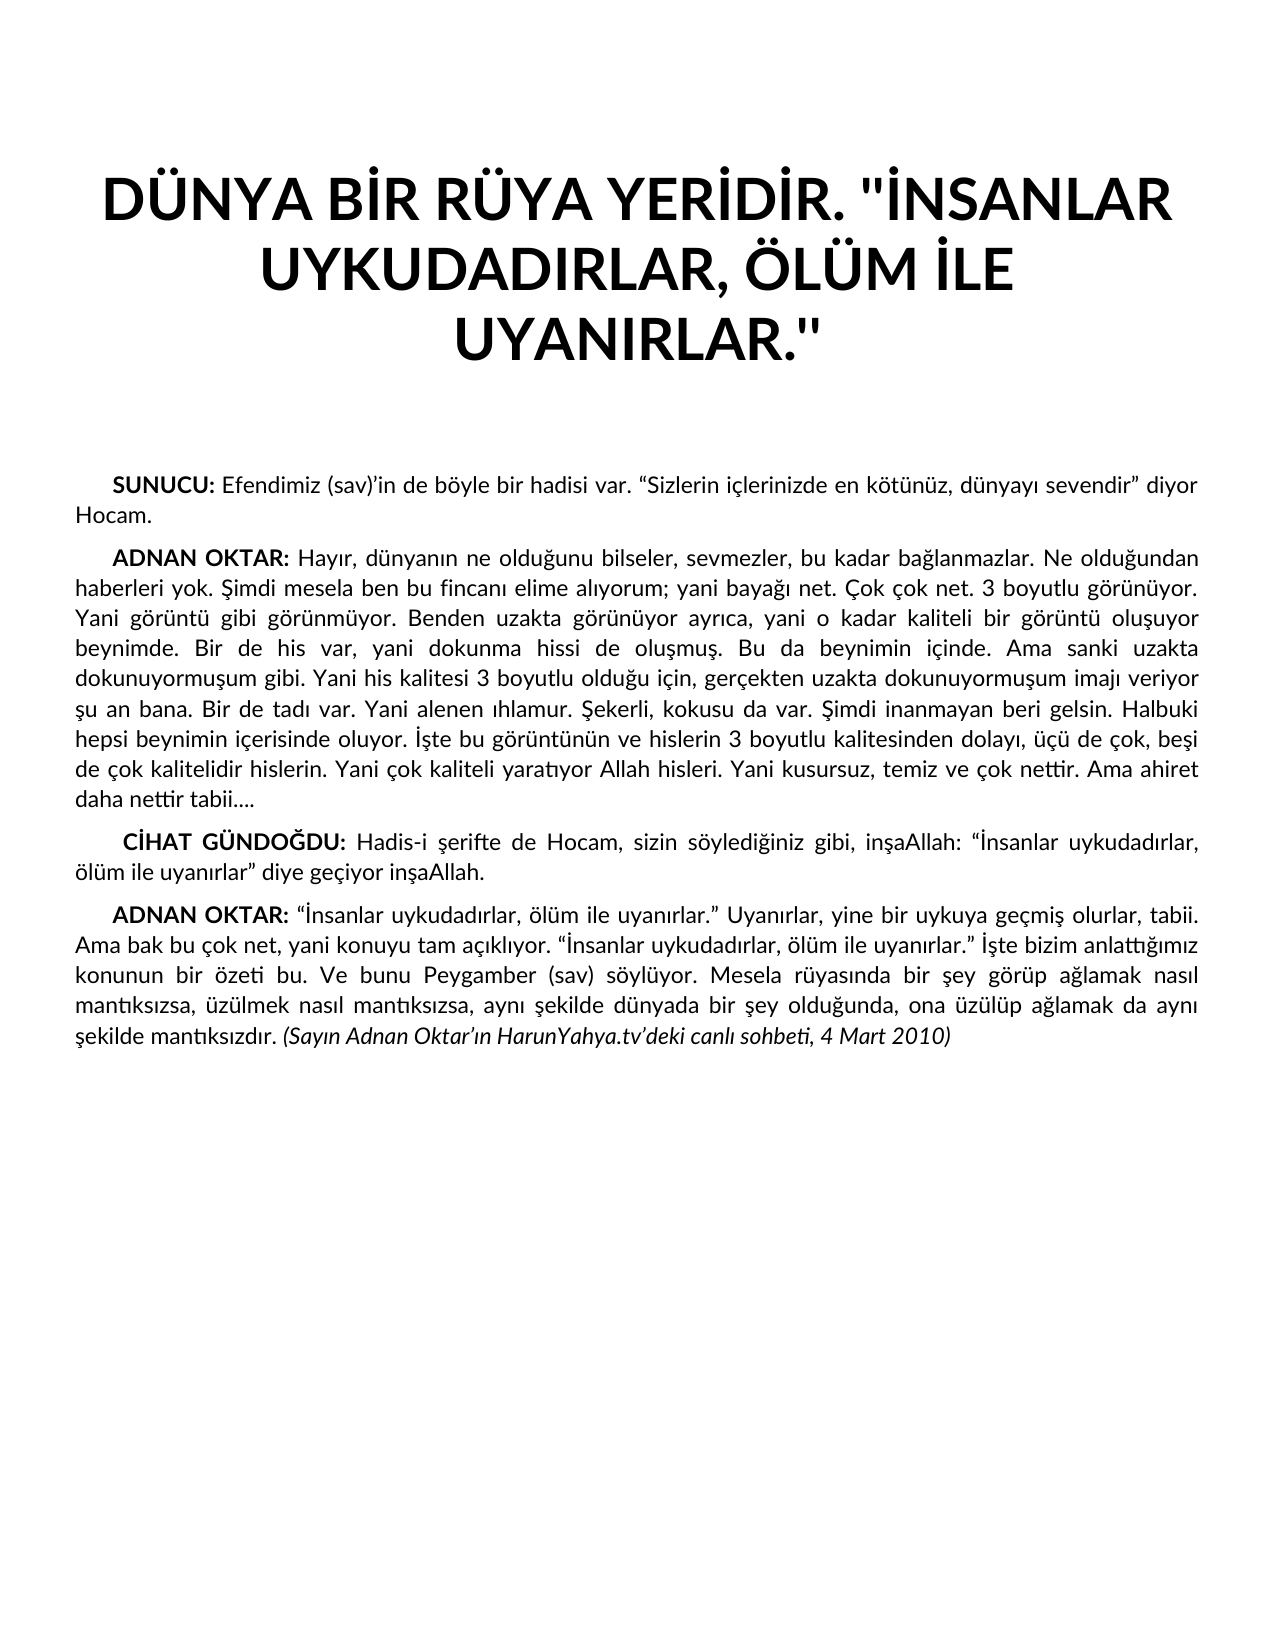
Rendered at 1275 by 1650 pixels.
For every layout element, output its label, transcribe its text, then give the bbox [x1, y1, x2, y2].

text ADNAN OKTAR: “İnsanlar uykudadırlar, ölüm ile uyanırlar.” Uyanırlar, yine bir uykuya geçmiş olurlar, tabii. Ama bak bu çok net, yani konuyu tam açıklıyor. “İnsanlar uykudadırlar, ölüm ile uyanırlar.” İşte bizim anlattığımız konunun bir özeti bu. Ve bunu Peygamber (sav) söylüyor. Mesela rüyasında bir şey görüp ağlamak nasıl mantıksızsa, üzülmek nasıl mantıksızsa, aynı şekilde dünyada bir şey olduğunda, ona üzülüp ağlamak da aynı şekilde mantıksızdır. (Sayın Adnan Oktar’ın HarunYahya.tv’deki canlı sohbeti, 4 Mart 2010) [75, 901, 1200, 1049]
text CİHAT GÜNDOĞDU: Hadis-i şerifte de Hocam, sizin söylediğiniz gibi, inşaAllah: “İnsanlar uykudadırlar, ölüm ile uyanırlar” diye geçiyor inşaAllah. [75, 828, 1200, 885]
text SUNUCU: Efendimiz (sav)’in de böyle bir hadisi var. “Sizlerin içlerinizde en kötünüz, dünyayı sevendir” diyor Hocam. [75, 470, 1200, 528]
subtitle DÜNYA BİR RÜYA YERİDİR. ''İNSANLAR UYKUDADIRLAR, ÖLÜM İLE UYANIRLAR.'' [75, 162, 1200, 372]
text ADNAN OKTAR: Hayır, dünyanın ne olduğunu bilseler, sevmezler, bu kadar bağlanmazlar. Ne olduğundan haberleri yok. Şimdi mesela ben bu fincanı elime alıyorum; yani bayağı net. Çok çok net. 3 boyutlu görünüyor. Yani görüntü gibi görünmüyor. Benden uzakta görünüyor ayrıca, yani o kadar kaliteli bir görüntü oluşuyor beynimde. Bir de his var, yani dokunma hissi de oluşmuş. Bu da beynimin içinde. Ama sanki uzakta dokunuyormuşum gibi. Yani his kalitesi 3 boyutlu olduğu için, gerçekten uzakta dokunuyormuşum imajı veriyor şu an bana. Bir de tadı var. Yani alenen ıhlamur. Şekerli, kokusu da var. Şimdi inanmayan beri gelsin. Halbuki hepsi beynimin içerisinde oluyor. İşte bu görüntünün ve hislerin 3 boyutlu kalitesinden dolayı, üçü de çok, beşi de çok kalitelidir hislerin. Yani çok kaliteli yaratıyor Allah hisleri. Yani kusursuz, temiz ve çok nettir. Ama ahiret daha nettir tabii.... [75, 543, 1200, 812]
